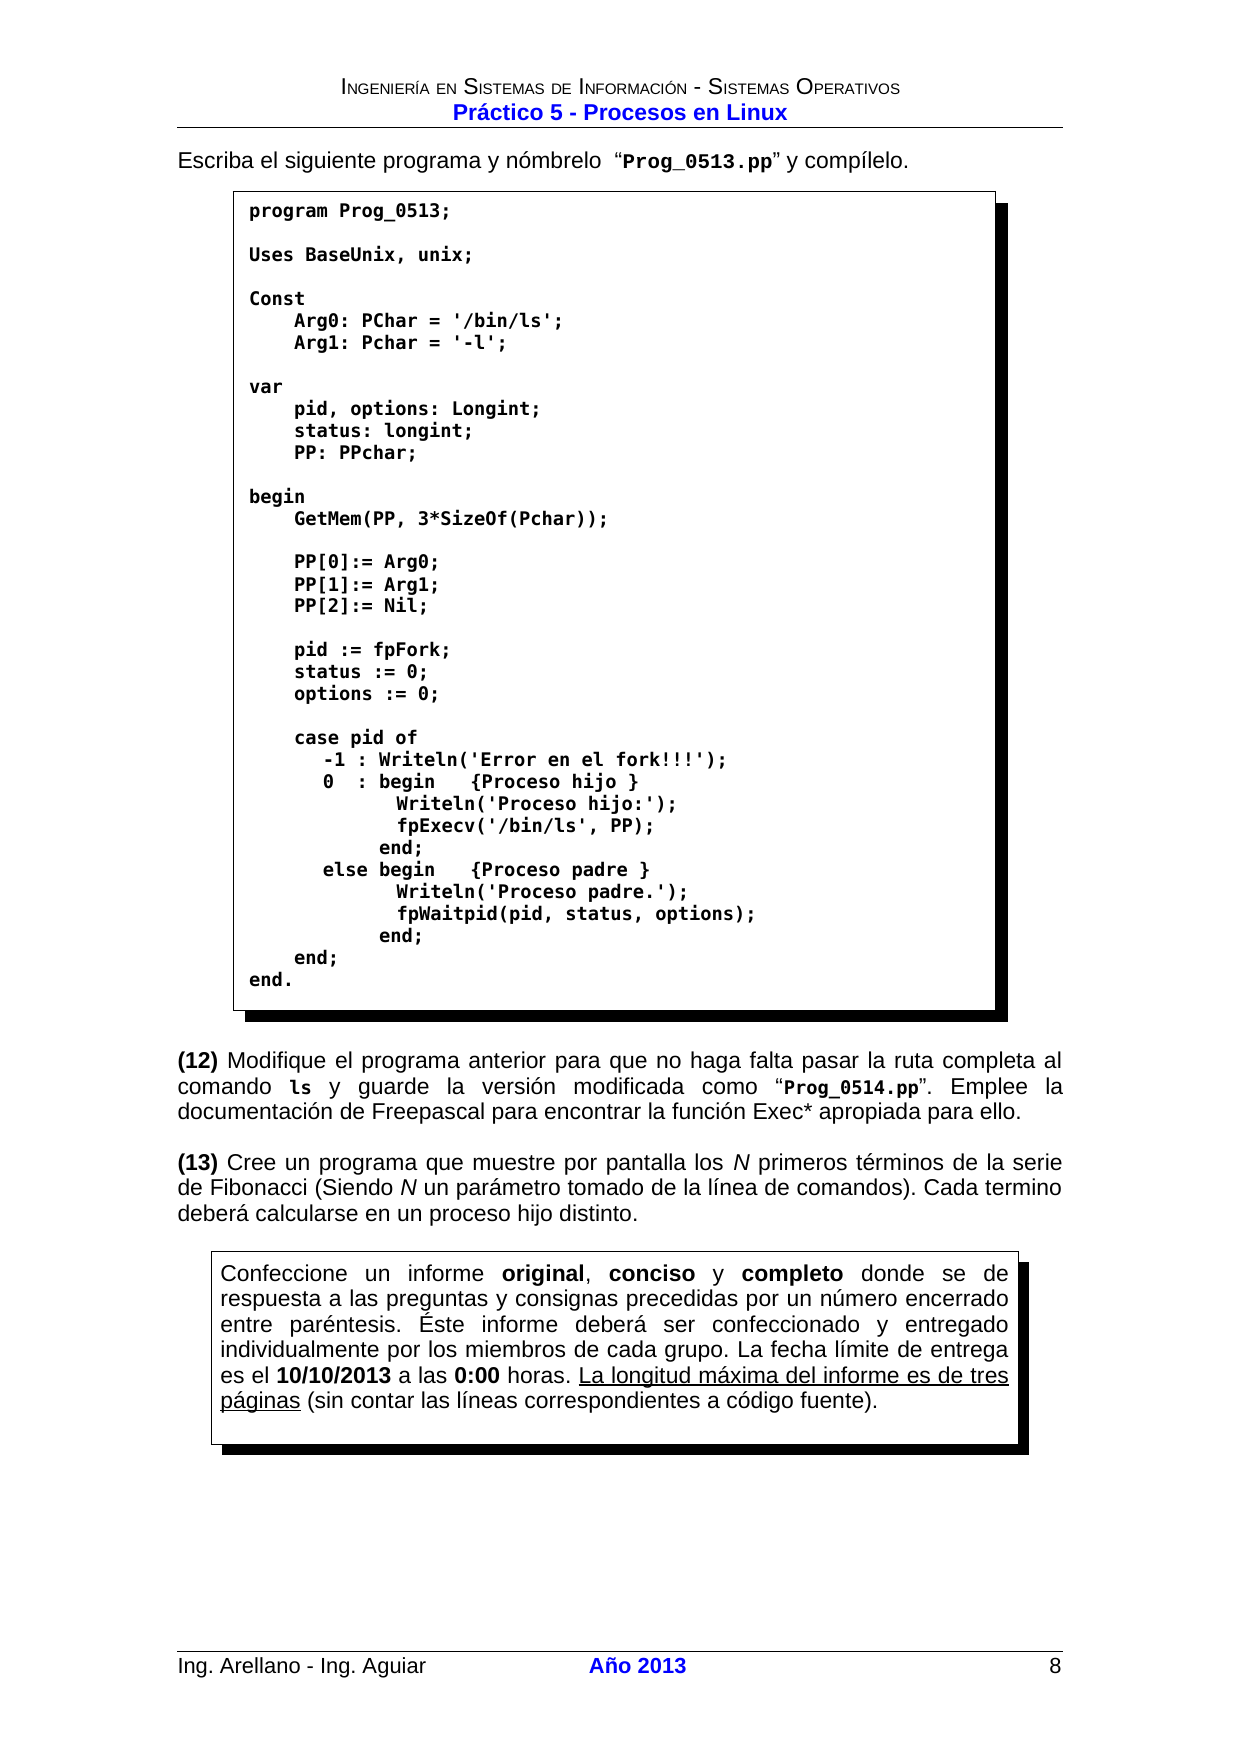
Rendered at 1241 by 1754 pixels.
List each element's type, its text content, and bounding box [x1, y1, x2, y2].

text end; [249, 947, 979, 969]
text Arg0: PChar = '/bin/ls'; [249, 310, 979, 332]
text Confeccione un informe original, conciso y completo donde se de respuesta a las preguntas y consignas precedidas por un número encerrado entre paréntesis. Éste informe deberá ser confeccionado y entregado individualmente por los miembros de cada grupo. La fecha límite de entrega es el 10/10/2013 a las 0:00 horas. La longitud máxima del informe es de tres páginas (sin contar las líneas correspondientes a código fuente). [220, 1260, 1009, 1413]
text end; [249, 925, 979, 947]
text Escriba el siguiente programa y nómbrelo “Prog_0513.pp” y compílelo. [177, 148, 1063, 175]
text pid := fpFork; [249, 639, 979, 661]
text PP[2]:= Nil; [249, 595, 979, 617]
text Writeln('Proceso hijo:'); [249, 793, 979, 815]
text status: longint; [249, 419, 979, 442]
text Uses BaseUnix, unix; [249, 244, 979, 266]
text status := 0; [249, 661, 979, 683]
text Arg1: Pchar = '-l'; [249, 332, 979, 354]
text var [249, 376, 979, 398]
text (12) Modifique el programa anterior para que no haga falta pasar la ruta completa al comando ls y guarde la versión modificada como “Prog_0514.pp”. Emplee la documentación de Freepascal para encontrar la función Exec* apropiada para ello. [177, 1048, 1063, 1124]
text GetMem(PP, 3*SizeOf(Pchar)); [249, 507, 979, 529]
text 0 : begin {Proceso hijo } [249, 771, 979, 793]
text -1 : Writeln('Error en el fork!!!'); [249, 749, 979, 771]
text Const [249, 288, 979, 310]
text case pid of [249, 727, 979, 749]
text fpExecv('/bin/ls', PP); [249, 815, 979, 837]
text else begin {Proceso padre } [249, 859, 979, 881]
text options := 0; [249, 683, 979, 705]
text PP[1]:= Arg1; [249, 573, 979, 595]
text program Prog_0513; [249, 200, 979, 222]
text end; [249, 837, 979, 859]
text PP[0]:= Arg0; [249, 551, 979, 573]
text begin [249, 486, 979, 507]
text end. [249, 969, 979, 991]
text Writeln('Proceso padre.'); [249, 881, 979, 903]
text pid, options: Longint; [249, 398, 979, 419]
text (13) Cree un programa que muestre por pantalla los N primeros términos de la serie de Fibonacci (Siendo N un parámetro tomado de la línea de comandos). Cada termino deberá calcularse en un proceso hijo distinto. [177, 1149, 1063, 1226]
text PP: PPchar; [249, 442, 979, 463]
text fpWaitpid(pid, status, options); [249, 903, 979, 925]
